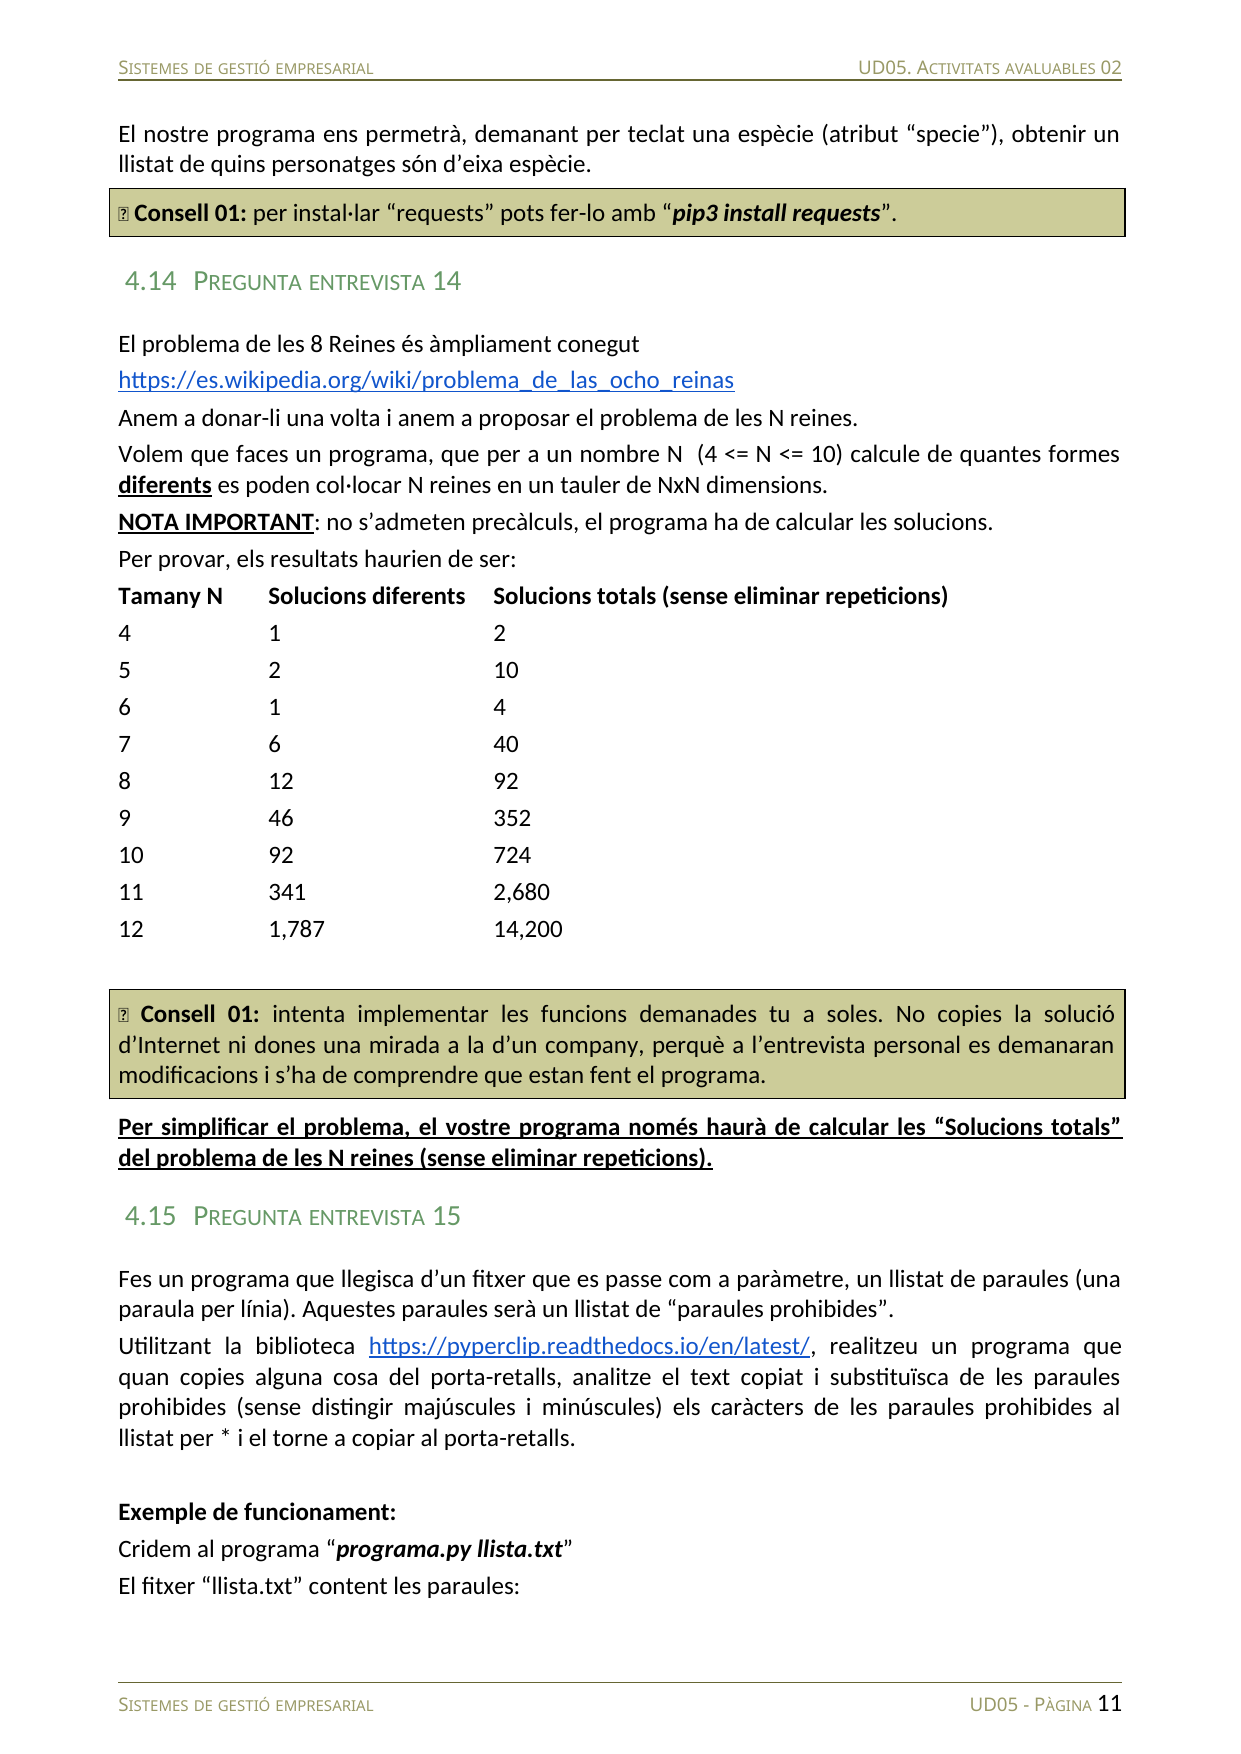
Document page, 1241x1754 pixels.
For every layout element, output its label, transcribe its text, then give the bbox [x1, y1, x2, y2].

subtitle Pregunta entrevista 15 [118, 1197, 1122, 1233]
text 6 1 4 [118, 691, 1122, 722]
text Exemple de funcionament: [118, 1496, 1122, 1526]
text Fes un programa que llegisca d’un fitxer que es passe com a paràmetre, un llistat de paraules (una paraula per línia). Aquestes paraules serà un llistat de “paraules prohibides”. [118, 1263, 1122, 1324]
text 7 6 40 [118, 728, 1122, 758]
text Tamany N Solucions diferents Solucions totals (sense eliminar repeticions) [118, 580, 1122, 611]
text del problema de les N reines (sense eliminar repeticions). [118, 1139, 1122, 1172]
text 11 341 2,680 [118, 876, 1122, 906]
text Per simplificar el problema, el vostre programa només haurà de calcular les “Solucions totals” [118, 1111, 1122, 1137]
text 9 46 352 [118, 802, 1122, 832]
text Per provar, els resultats haurien de ser: [118, 543, 1122, 574]
text 4 1 2 [118, 617, 1122, 648]
text El fitxer “llista.txt” content les paraules: [118, 1570, 1122, 1600]
text 12 1,787 14,200 [118, 913, 1122, 943]
text https://es.wikipedia.org/wiki/problema_de_las_ocho_reinas [118, 365, 1122, 395]
text Volem que faces un programa, que per a un nombre N (4 <= N <= 10) calcule de quantes formes diferents es poden col·locar N reines en un tauler de NxN dimensions. [118, 439, 1122, 500]
text El problema de les 8 Reines és àmpliament conegut [118, 328, 1122, 358]
text 5 2 10 [118, 654, 1122, 684]
subtitle Pregunta entrevista 14 [118, 262, 1122, 298]
text 💬 Consell 01: per instal·lar “requests” pots fer-lo amb “pip3 install requests”. [110, 189, 1124, 236]
text El nostre programa ens permetrà, demanant per teclat una espècie (atribut “specie”), obtenir un llistat de quins personatges són d’eixa espècie. [118, 118, 1122, 179]
text NOTA IMPORTANT: no s’admeten precàlculs, el programa ha de calcular les solucions. [118, 506, 1122, 537]
text Anem a donar-li una volta i anem a proposar el problema de les N reines. [118, 402, 1122, 432]
text Utilitzant la biblioteca https://pyperclip.readthedocs.io/en/latest/, realitzeu un programa que quan copies alguna cosa del porta-retalls, analitze el text copiat i substituïsca de les paraules prohibides (sense distingir majúscules i minúscules) els caràcters de les paraules prohibides al llistat per * i el torne a copiar al porta-retalls. [118, 1330, 1122, 1452]
text 8 12 92 [118, 765, 1122, 796]
text Cridem al programa “programa.py llista.txt” [118, 1533, 1122, 1563]
text 10 92 724 [118, 839, 1122, 869]
text 💬 Consell 01: intenta implementar les funcions demanades tu a soles. No copies la solució d’Internet ni dones una mirada a la d’un company, perquè a l’entrevista personal es demanaran modificacions i s’ha de comprendre que estan fent el programa. [110, 990, 1124, 1098]
